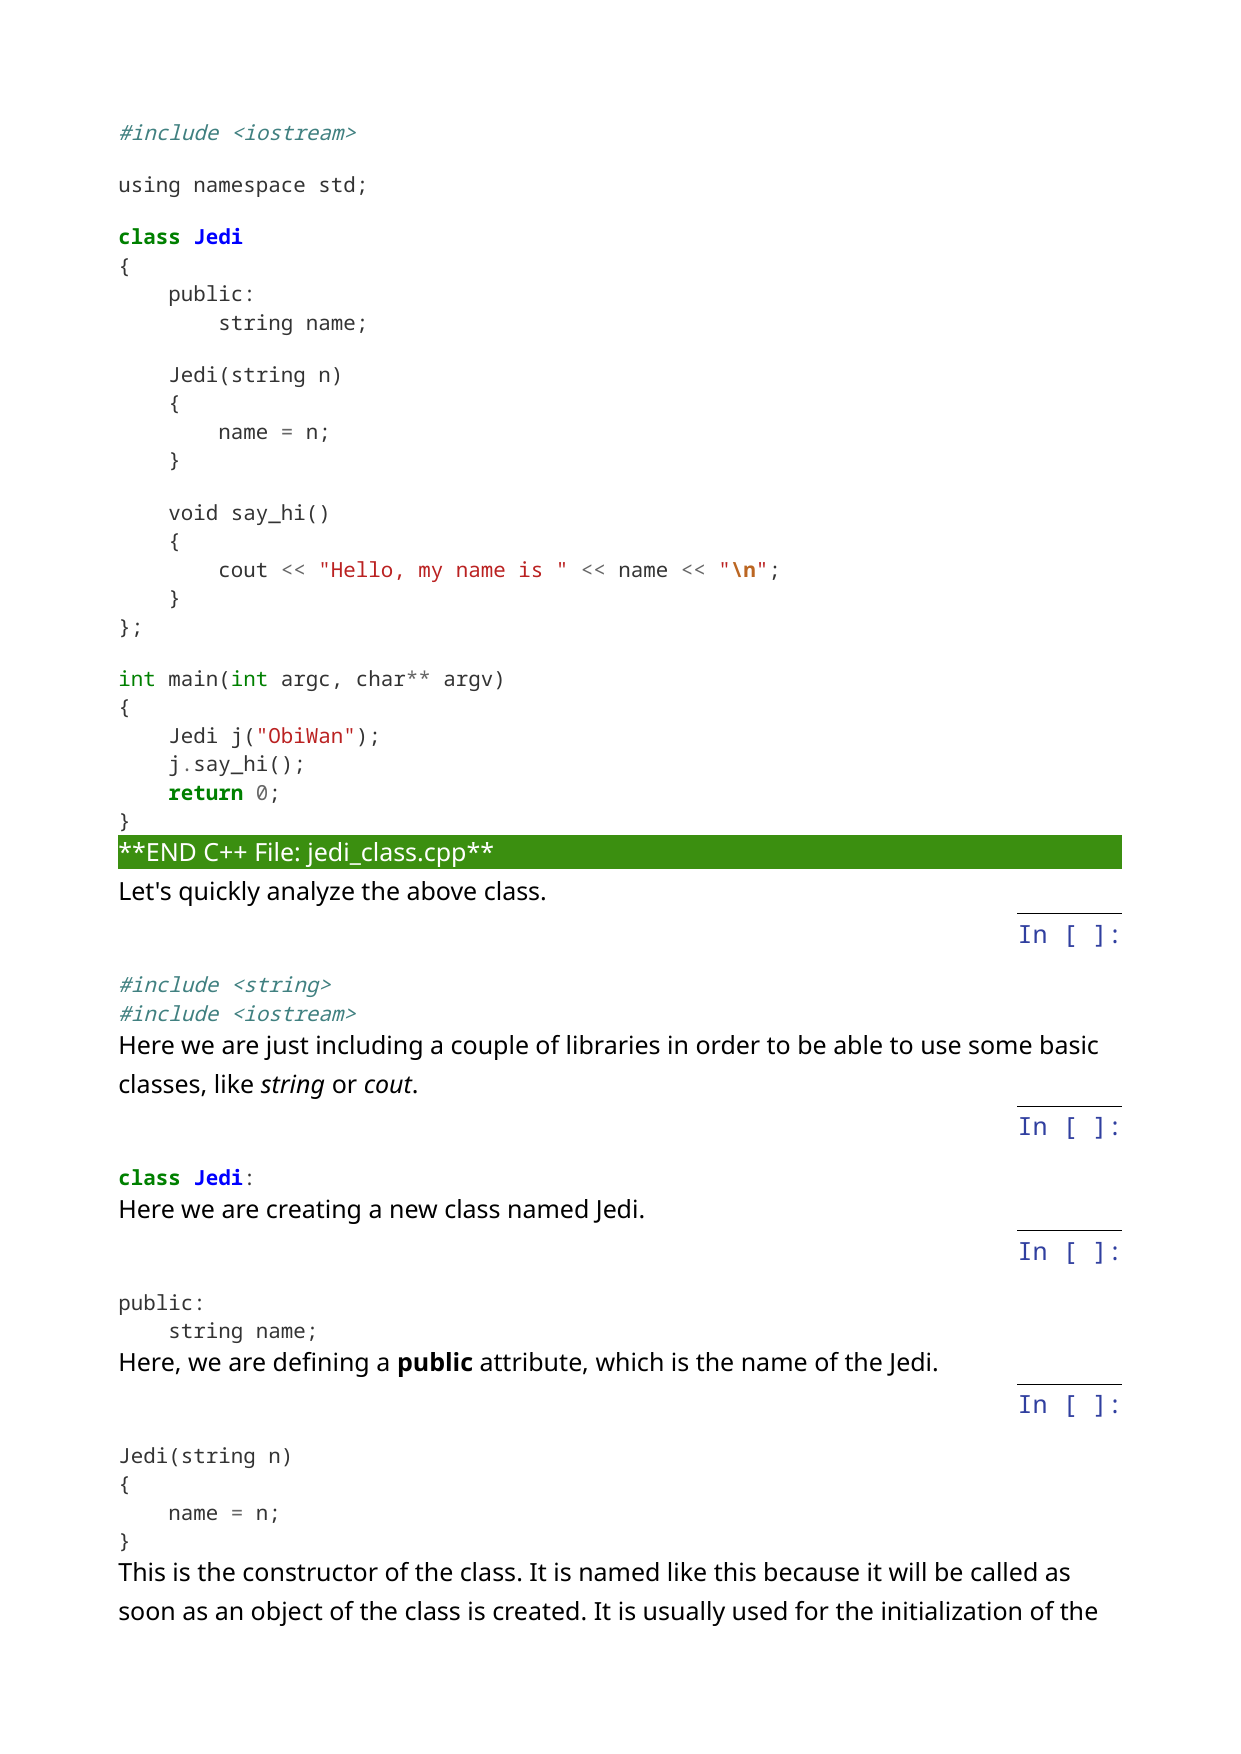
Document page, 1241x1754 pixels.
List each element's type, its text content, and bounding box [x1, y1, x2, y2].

text Jedi(string n) [118, 360, 1122, 388]
text using namespace std; [118, 170, 1122, 199]
text j.say_hi(); [118, 749, 1122, 778]
text name = n; [118, 1498, 1122, 1526]
text } [118, 583, 1122, 612]
text { [118, 251, 1122, 279]
text }; [118, 612, 1122, 640]
text string name; [118, 308, 1122, 336]
text { [118, 692, 1122, 721]
text #include <iostream> [118, 999, 1122, 1027]
text class Jedi [118, 222, 1122, 251]
text In [ ]: [118, 1384, 1122, 1421]
text public: [118, 279, 1122, 308]
text string name; [118, 1316, 1122, 1344]
text #include <iostream> [118, 118, 1122, 147]
text This is the constructor of the class. It is named like this because it will be called as soon as an object of the class is created. It is usually used for the initialization of the [118, 1555, 1122, 1628]
text #include <string> [118, 970, 1122, 999]
text } [118, 1526, 1122, 1555]
text } [118, 806, 1122, 835]
text name = n; [118, 417, 1122, 446]
text cout << "Hello, my name is " << name << "\n"; [118, 555, 1122, 583]
text In [ ]: [118, 913, 1122, 950]
text Jedi j("ObiWan"); [118, 721, 1122, 749]
text int main(int argc, char** argv) [118, 664, 1122, 692]
text } [118, 446, 1122, 474]
text Let's quickly analyze the above class. [118, 874, 1122, 908]
text public: [118, 1288, 1122, 1316]
text { [118, 526, 1122, 555]
text return 0; [118, 778, 1122, 806]
text In [ ]: [118, 1106, 1122, 1143]
text Here we are just including a couple of libraries in order to be able to use some basic classes, like string or cout. [118, 1027, 1122, 1101]
text **END C++ File: jedi_class.cpp** [118, 835, 1122, 869]
text Here we are creating a new class named Jedi. [118, 1191, 1122, 1225]
text class Jedi: [118, 1163, 1122, 1191]
text Jedi(string n) [118, 1441, 1122, 1469]
text void say_hi() [118, 498, 1122, 526]
text Here, we are defining a public attribute, which is the name of the Jedi. [118, 1344, 1122, 1379]
text { [118, 388, 1122, 417]
text { [118, 1469, 1122, 1498]
text In [ ]: [118, 1230, 1122, 1267]
